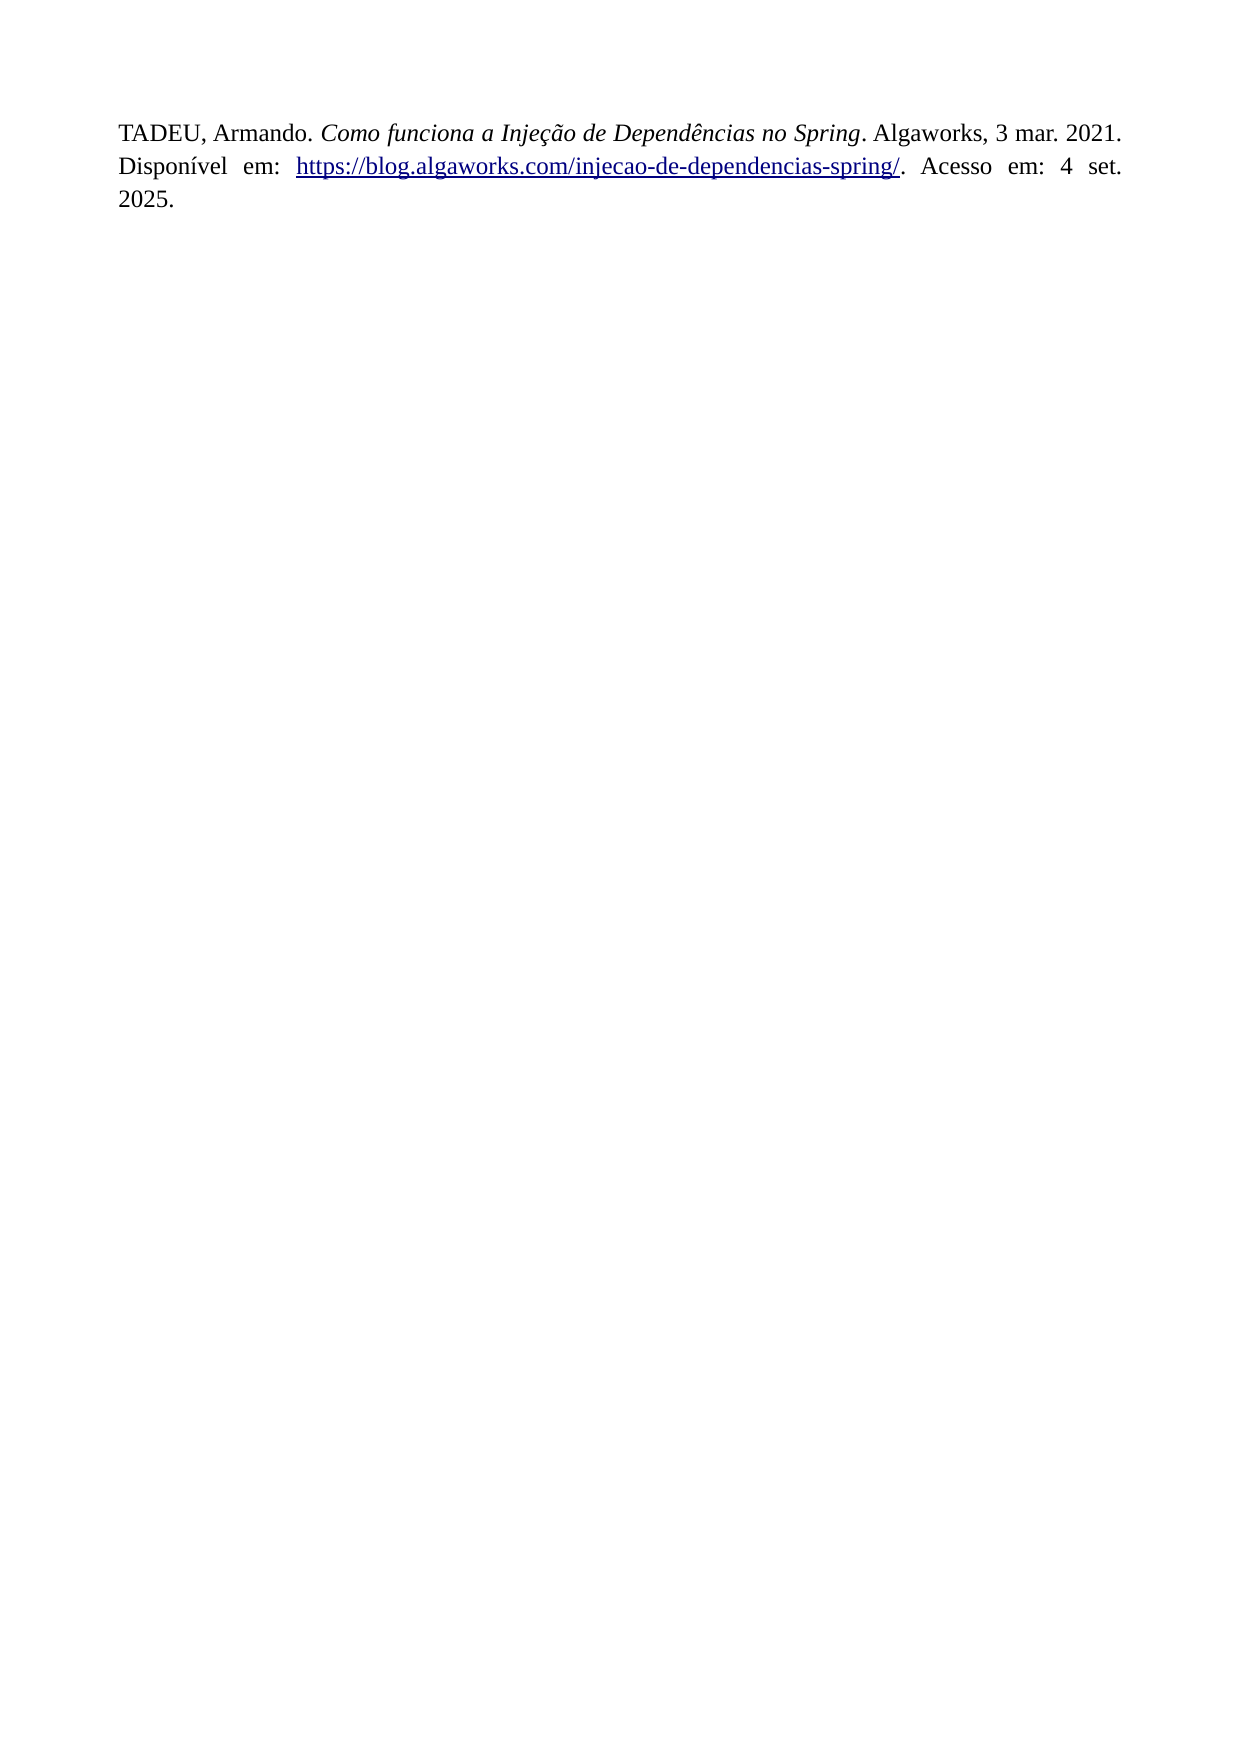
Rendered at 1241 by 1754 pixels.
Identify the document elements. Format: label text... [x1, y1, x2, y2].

text TADEU, Armando. Como funciona a Injeção de Dependências no Spring. Algaworks, 3 mar. 2021. Disponível em: https://blog.algaworks.com/injecao-de-dependencias-spring/. Acesso em: 4 set. 2025. [118, 118, 1122, 213]
